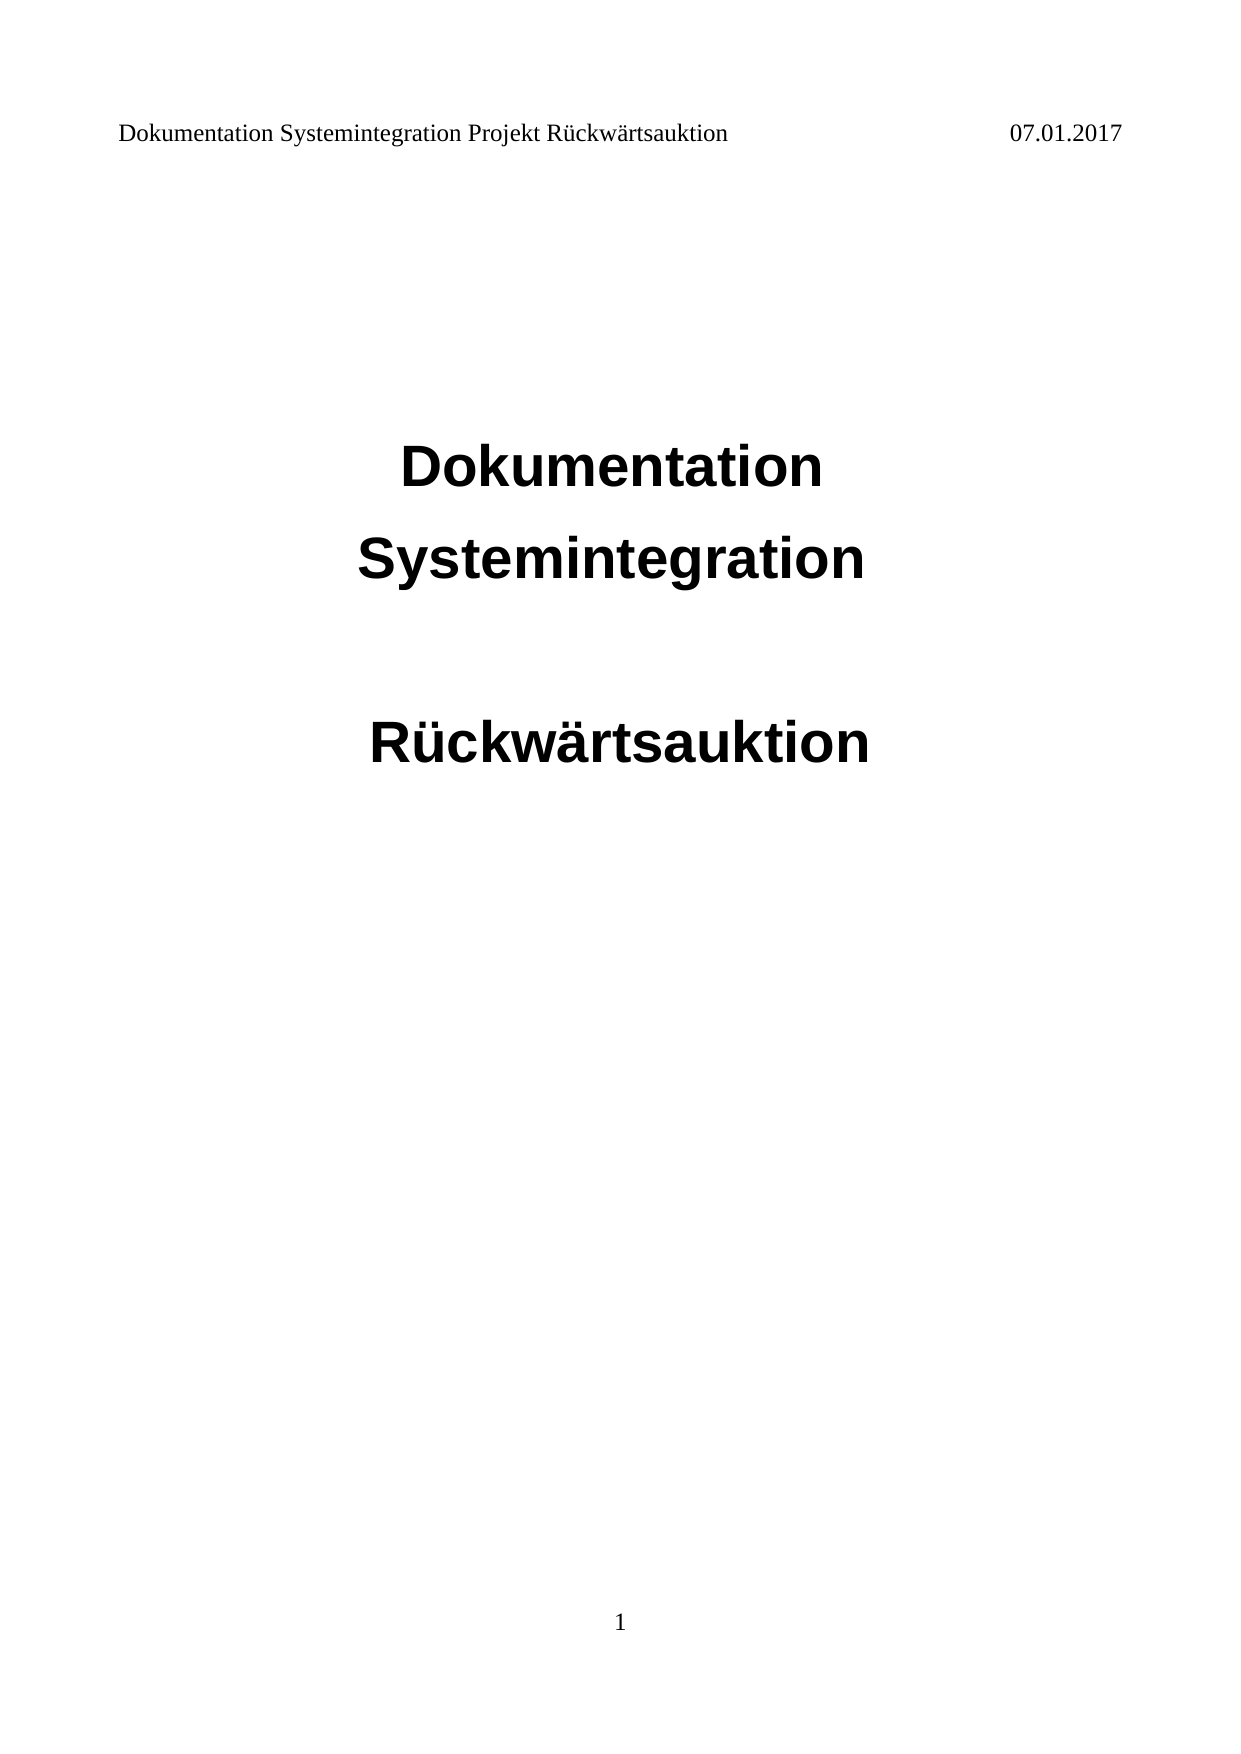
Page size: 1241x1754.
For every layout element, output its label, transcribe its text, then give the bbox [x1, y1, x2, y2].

title Systemintegration [118, 523, 1122, 591]
title Rückwärtsauktion [118, 708, 1122, 775]
title Dokumentation [118, 431, 1122, 498]
